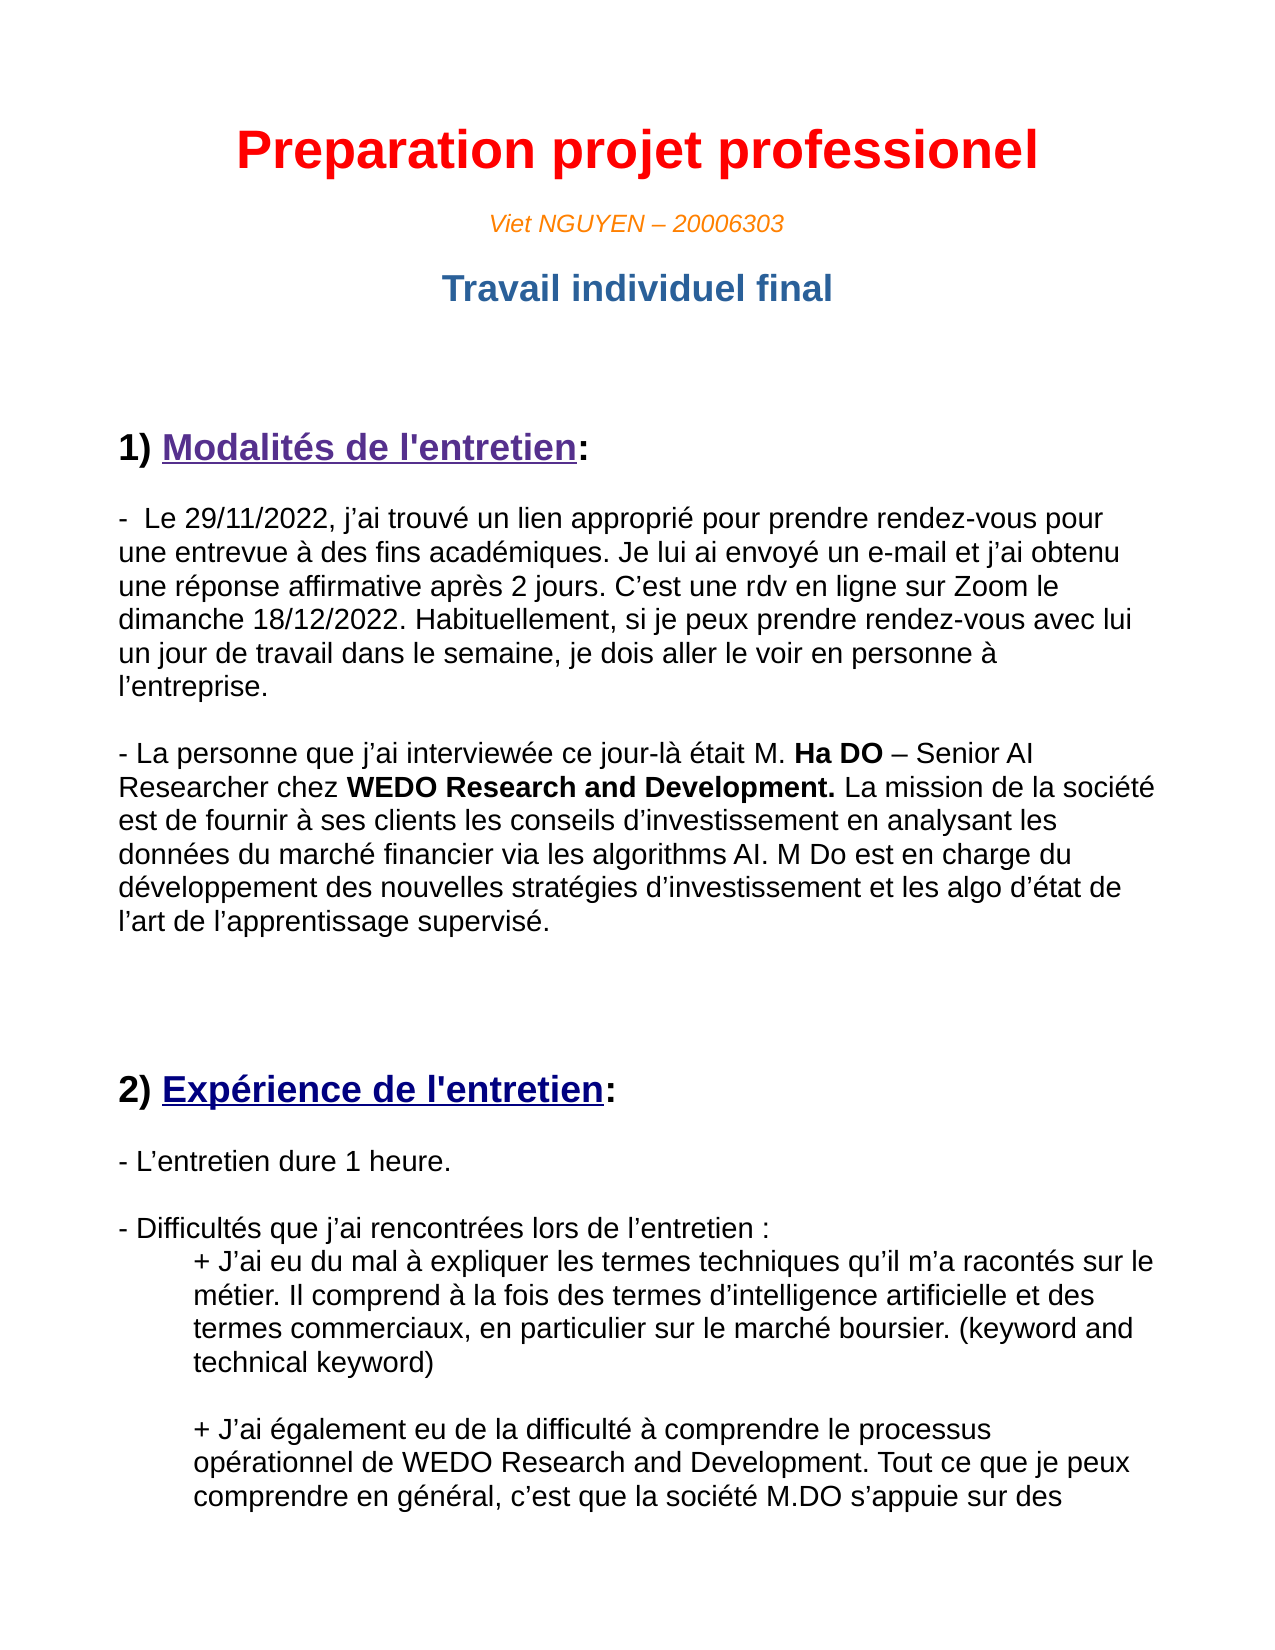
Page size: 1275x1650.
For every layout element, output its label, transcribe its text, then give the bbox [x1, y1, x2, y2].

text 2) Expérience de l'entretien: [118, 1067, 1157, 1110]
text - L’entretien dure 1 heure. [118, 1143, 1157, 1177]
text + J’ai également eu de la difficulté à comprendre le processus opérationnel de WEDO Research and Development. Tout ce que je peux comprendre en général, c’est que la société M.DO s’appuie sur des [193, 1412, 1157, 1512]
text Viet NGUYEN – 20006303 [118, 209, 1157, 238]
text - Le 29/11/2022, j’ai trouvé un lien approprié pour prendre rendez-vous pour une entrevue à des fins académiques. Je lui ai envoyé un e-mail et j’ai obtenu une réponse affirmative après 2 jours. C’est une rdv en ligne sur Zoom le dimanche 18/12/2022. Habituellement, si je peux prendre rendez-vous avec lui un jour de travail dans le semaine, je dois aller le voir en personne à l’entreprise. [118, 501, 1157, 703]
text - La personne que j’ai interviewée ce jour-là était M. Ha DO – Senior AI Researcher chez WEDO Research and Development. La mission de la société est de fournir à ses clients les conseils d’investissement en analysant les données du marché financier via les algorithms AI. M Do est en charge du développement des nouvelles stratégies d’investissement et les algo d’état de l’art de l’apprentissage supervisé. [118, 736, 1157, 937]
text Preparation projet professionel [118, 118, 1157, 180]
text 1) Modalités de l'entretien: [118, 425, 1157, 468]
text - Difficultés que j’ai rencontrées lors de l’entretien : [118, 1211, 1157, 1244]
text Travail individuel final [118, 267, 1157, 310]
text + J’ai eu du mal à expliquer les termes techniques qu’il m’a racontés sur le métier. Il comprend à la fois des termes d’intelligence artificielle et des termes commerciaux, en particulier sur le marché boursier. (keyword and technical keyword) [193, 1244, 1157, 1378]
